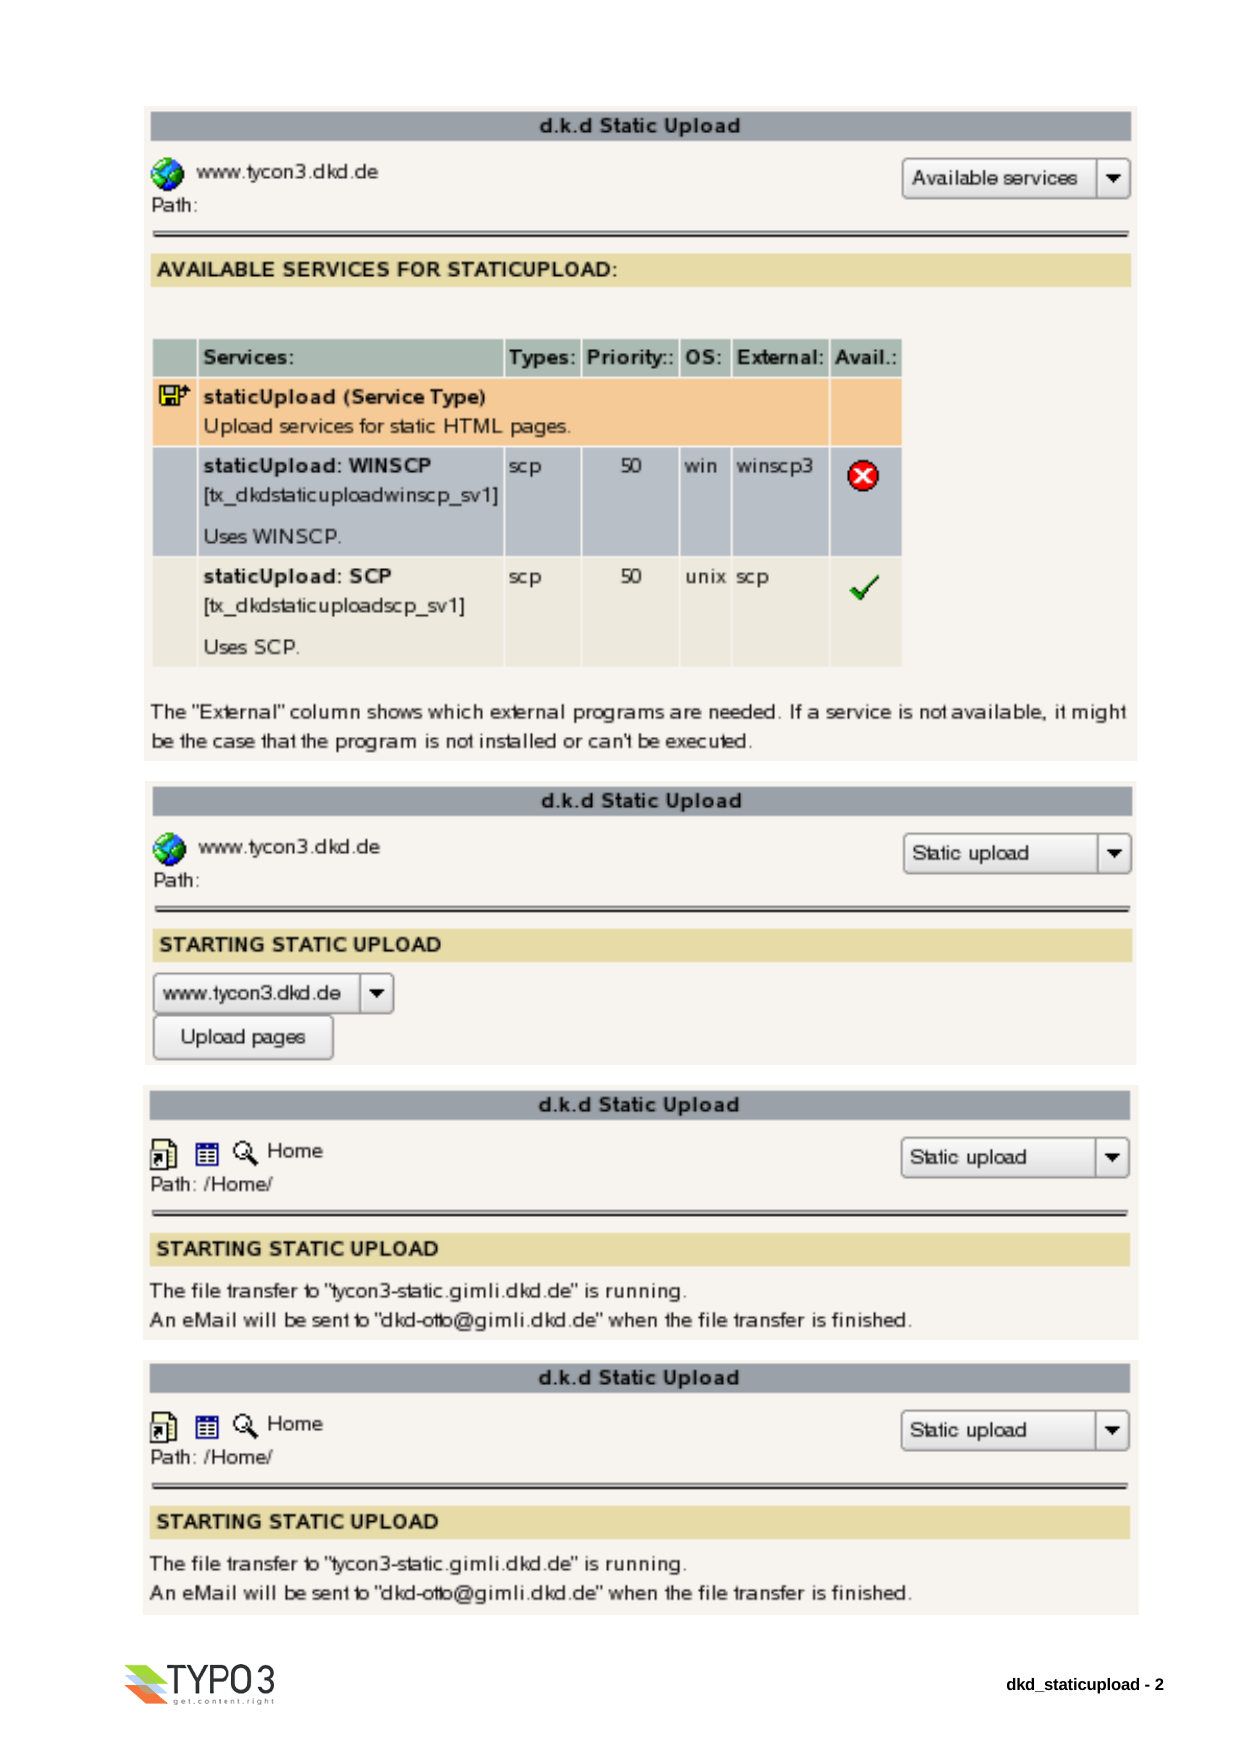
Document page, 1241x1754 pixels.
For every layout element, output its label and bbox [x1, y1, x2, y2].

picture [142, 1360, 1139, 1615]
picture [119, 1659, 280, 1710]
picture [142, 1085, 1139, 1340]
picture [143, 106, 1138, 761]
picture [145, 781, 1137, 1065]
